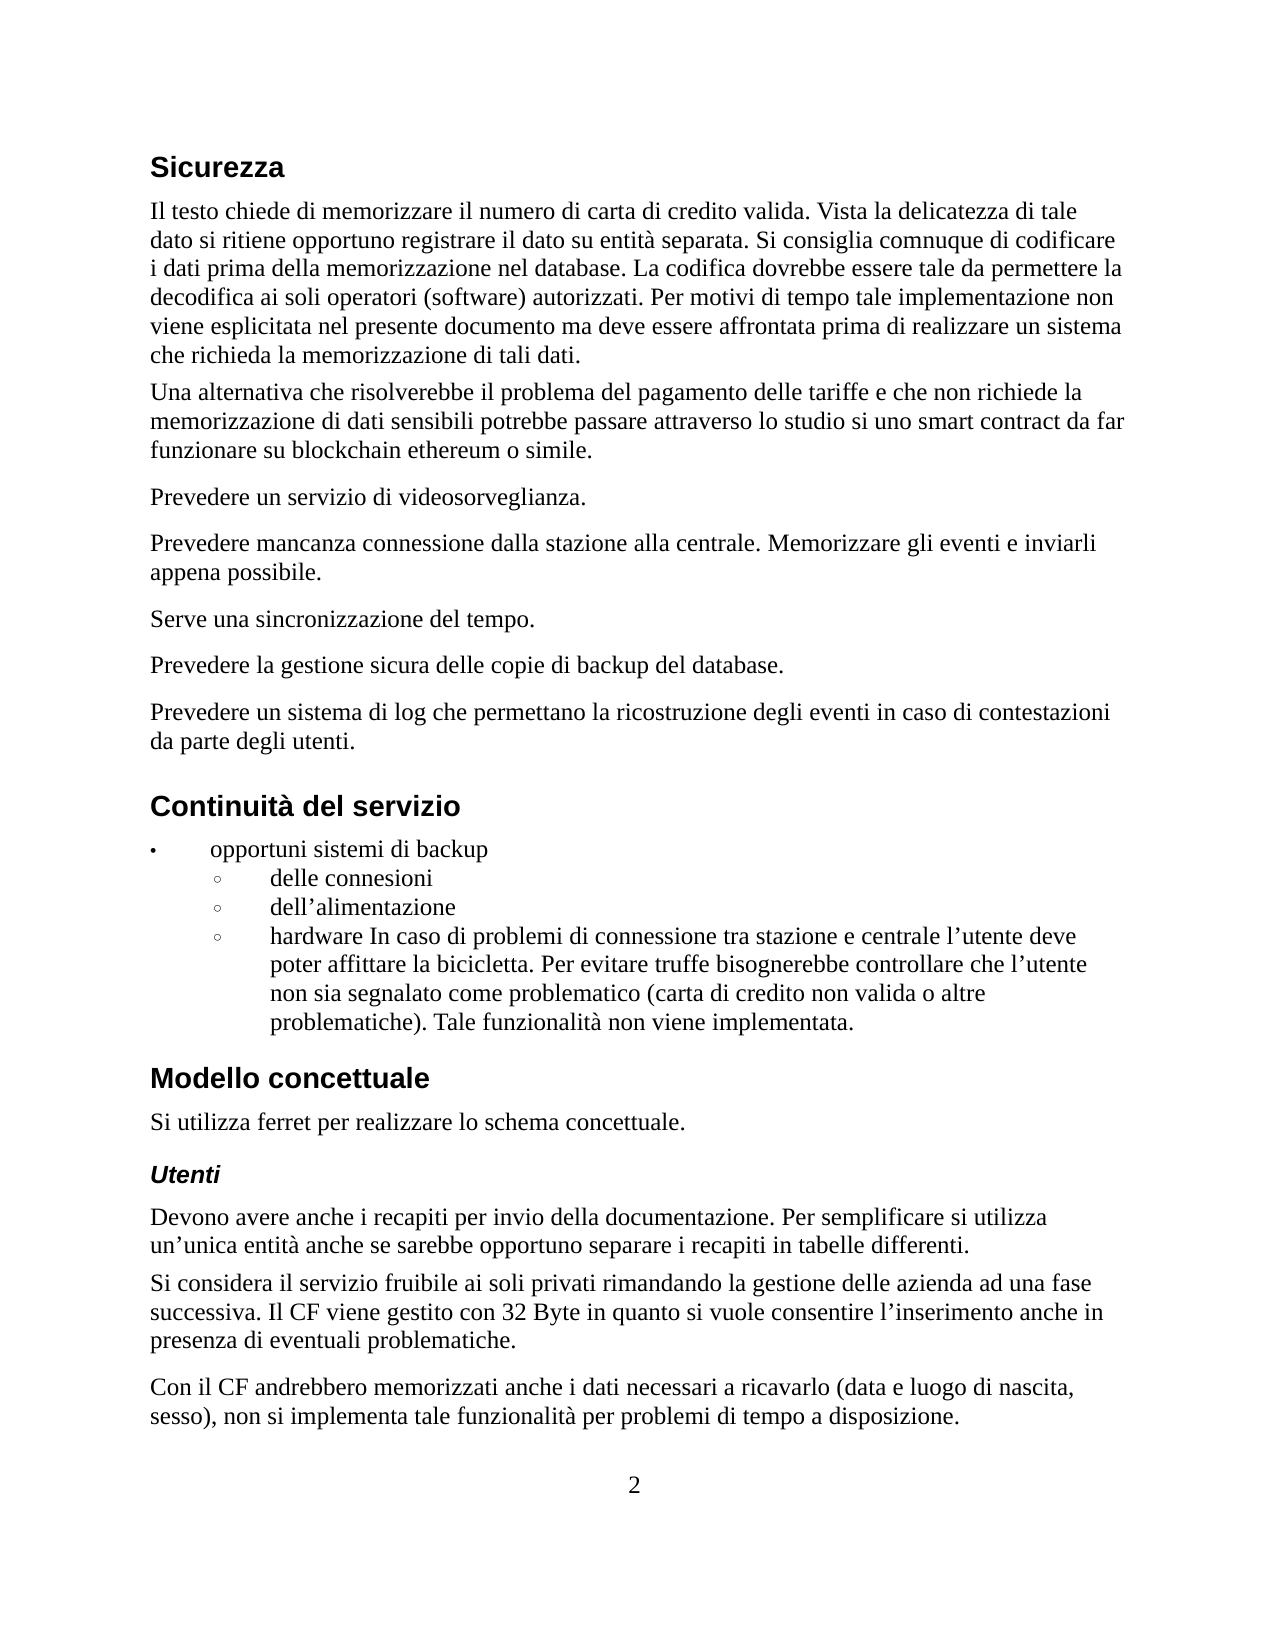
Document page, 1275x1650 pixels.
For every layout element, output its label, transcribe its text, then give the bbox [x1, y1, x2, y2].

list opportuni sistemi di backup [150, 834, 1125, 863]
text Si utilizza ferret per realizzare lo schema concettuale. [150, 1107, 1125, 1136]
text Prevedere la gestione sicura delle copie di backup del database. [150, 650, 1125, 679]
text Il testo chiede di memorizzare il numero di carta di credito valida. Vista la delicatezza di tale dato si ritiene opportuno registrare il dato su entità separata. Si consiglia comnuque di codificare i dati prima della memorizzazione nel database. La codifica dovrebbe essere tale da permettere la decodifica ai soli operatori (software) autorizzati. Per motivi di tempo tale implementazione non viene esplicitata nel presente documento ma deve essere affrontata prima di realizzare un sistema che richieda la memorizzazione di tali dati. [150, 196, 1125, 368]
subtitle Modello concettuale [150, 1061, 1125, 1094]
text Serve una sincronizzazione del tempo. [150, 604, 1125, 632]
list delle connesioni [210, 863, 1125, 892]
text Una alternativa che risolverebbe il problema del pagamento delle tariffe e che non richiede la memorizzazione di dati sensibili potrebbe passare attraverso lo studio si uno smart contract da far funzionare su blockchain ethereum o simile. [150, 377, 1125, 464]
text Prevedere mancanza connessione dalla stazione alla centrale. Memorizzare gli eventi e inviarli appena possibile. [150, 528, 1125, 586]
text Si considera il servizio fruibile ai soli privati rimandando la gestione delle azienda ad una fase successiva. Il CF viene gestito con 32 Byte in quanto si vuole consentire l’inserimento anche in presenza di eventuali problematiche. [150, 1268, 1125, 1354]
list dell’alimentazione [210, 892, 1125, 921]
text Devono avere anche i recapiti per invio della documentazione. Per semplificare si utilizza un’unica entità anche se sarebbe opportuno separare i recapiti in tabelle differenti. [150, 1202, 1125, 1259]
subtitle Sicurezza [150, 150, 1125, 183]
subtitle Utenti [150, 1161, 1125, 1189]
text Prevedere un servizio di videosorveglianza. [150, 482, 1125, 510]
text Prevedere un sistema di log che permettano la ricostruzione degli eventi in caso di contestazioni da parte degli utenti. [150, 697, 1125, 754]
list hardware In caso di problemi di connessione tra stazione e centrale l’utente deve poter affittare la bicicletta. Per evitare truffe bisognerebbe controllare che l’utente non sia segnalato come problematico (carta di credito non valida o altre problematiche). Tale funzionalità non viene implementata. [210, 921, 1125, 1036]
text Con il CF andrebbero memorizzati anche i dati necessari a ricavarlo (data e luogo di nascita, sesso), non si implementa tale funzionalità per problemi di tempo a disposizione. [150, 1372, 1125, 1430]
subtitle Continuità del servizio [150, 788, 1125, 822]
